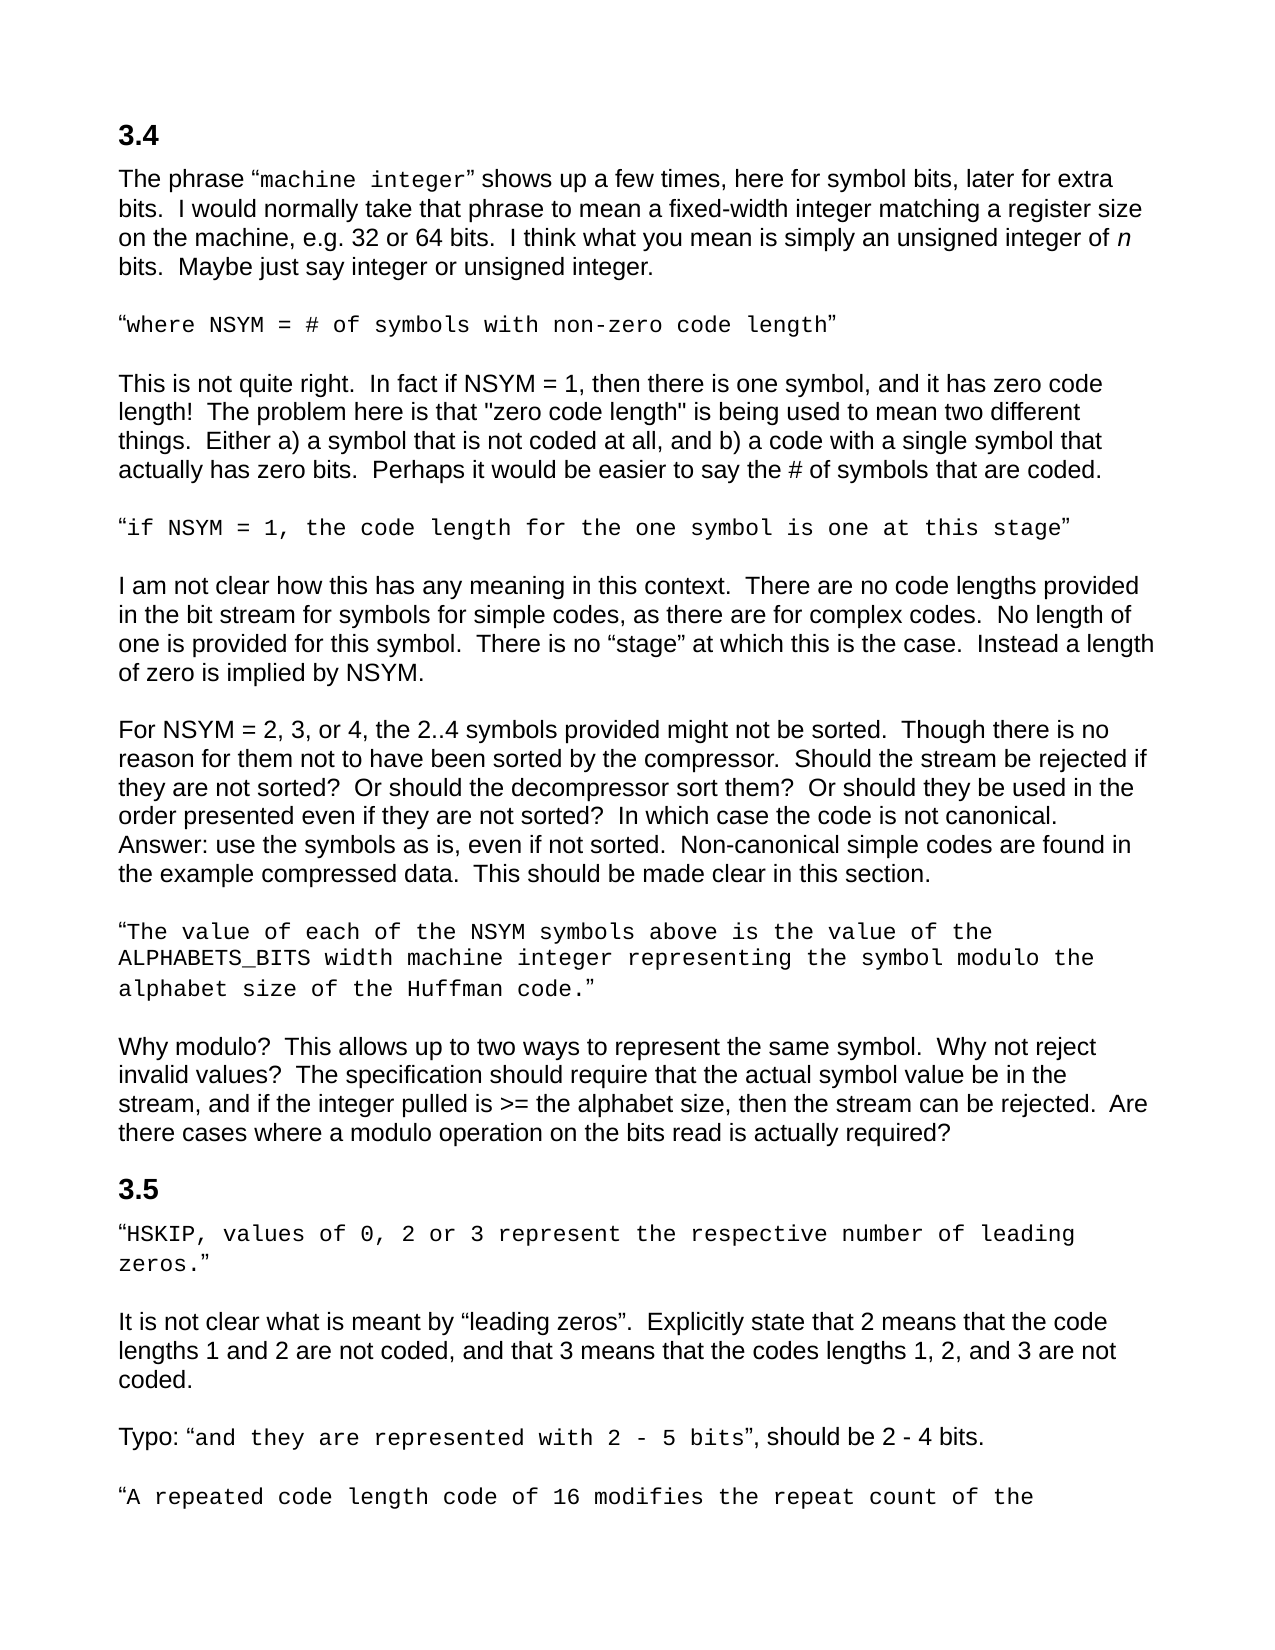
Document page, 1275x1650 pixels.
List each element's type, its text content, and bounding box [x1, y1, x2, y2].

text I am not clear how this has any meaning in this context. There are no code lengths provided in the bit stream for symbols for simple codes, as there are for complex codes. No length of one is provided for this symbol. There is no “stage” at which this is the case. Instead a length of zero is implied by NSYM. [118, 571, 1157, 686]
text “if NSYM = 1, the code length for the one symbol is one at this stage” [118, 512, 1157, 543]
text This is not quite right. In fact if NSYM = 1, then there is one symbol, and it has zero code length! The problem here is that "zero code length" is being used to mean two different things. Either a) a symbol that is not coded at all, and b) a code with a single symbol that actually has zero bits. Perhaps it would be easier to say the # of symbols that are coded. [118, 368, 1157, 483]
text The phrase “machine integer” shows up a few times, here for symbol bits, later for extra bits. I would normally take that phrase to mean a fixed-width integer matching a register size on the machine, e.g. 32 or 64 bits. I think what you mean is simply an unsigned integer of n bits. Maybe just say integer or unsigned integer. [118, 164, 1157, 281]
text For NSYM = 2, 3, or 4, the 2..4 symbols provided might not be sorted. Though there is no reason for them not to have been sorted by the compressor. Should the stream be rejected if they are not sorted? Or should the decompressor sort them? Or should they be used in the order presented even if they are not sorted? In which case the code is not canonical. Answer: use the symbols as is, even if not sorted. Non-canonical simple codes are found in the example compressed data. This should be made clear in this section. [118, 715, 1157, 888]
text Typo: “and they are represented with 2 - 5 bits”, should be 2 - 4 bits. [118, 1422, 1157, 1452]
text Why modulo? This allows up to two ways to represent the same symbol. Why not reject invalid values? The specification should require that the actual symbol value be in the stream, and if the integer pulled is >= the alphabet size, then the stream can be rejected. Are there cases where a modulo operation on the bits read is actually required? [118, 1032, 1157, 1147]
text “The value of each of the NSYM symbols above is the value of the ALPHABETS_BITS width machine integer representing the symbol modulo the alphabet size of the Huffman code.” [118, 916, 1157, 1003]
text It is not clear what is meant by “leading zeros”. Explicitly state that 2 means that the code lengths 1 and 2 are not coded, and that 3 means that the codes lengths 1, 2, and 3 are not coded. [118, 1307, 1157, 1393]
text “A repeated code length code of 16 modifies the repeat count of the [118, 1481, 1157, 1511]
text “HSKIP, values of 0, 2 or 3 represent the respective number of leading zeros.” [118, 1218, 1157, 1278]
subtitle 3.5 [118, 1172, 1157, 1205]
subtitle 3.4 [118, 118, 1157, 152]
text “where NSYM = # of symbols with non-zero code length” [118, 309, 1157, 340]
